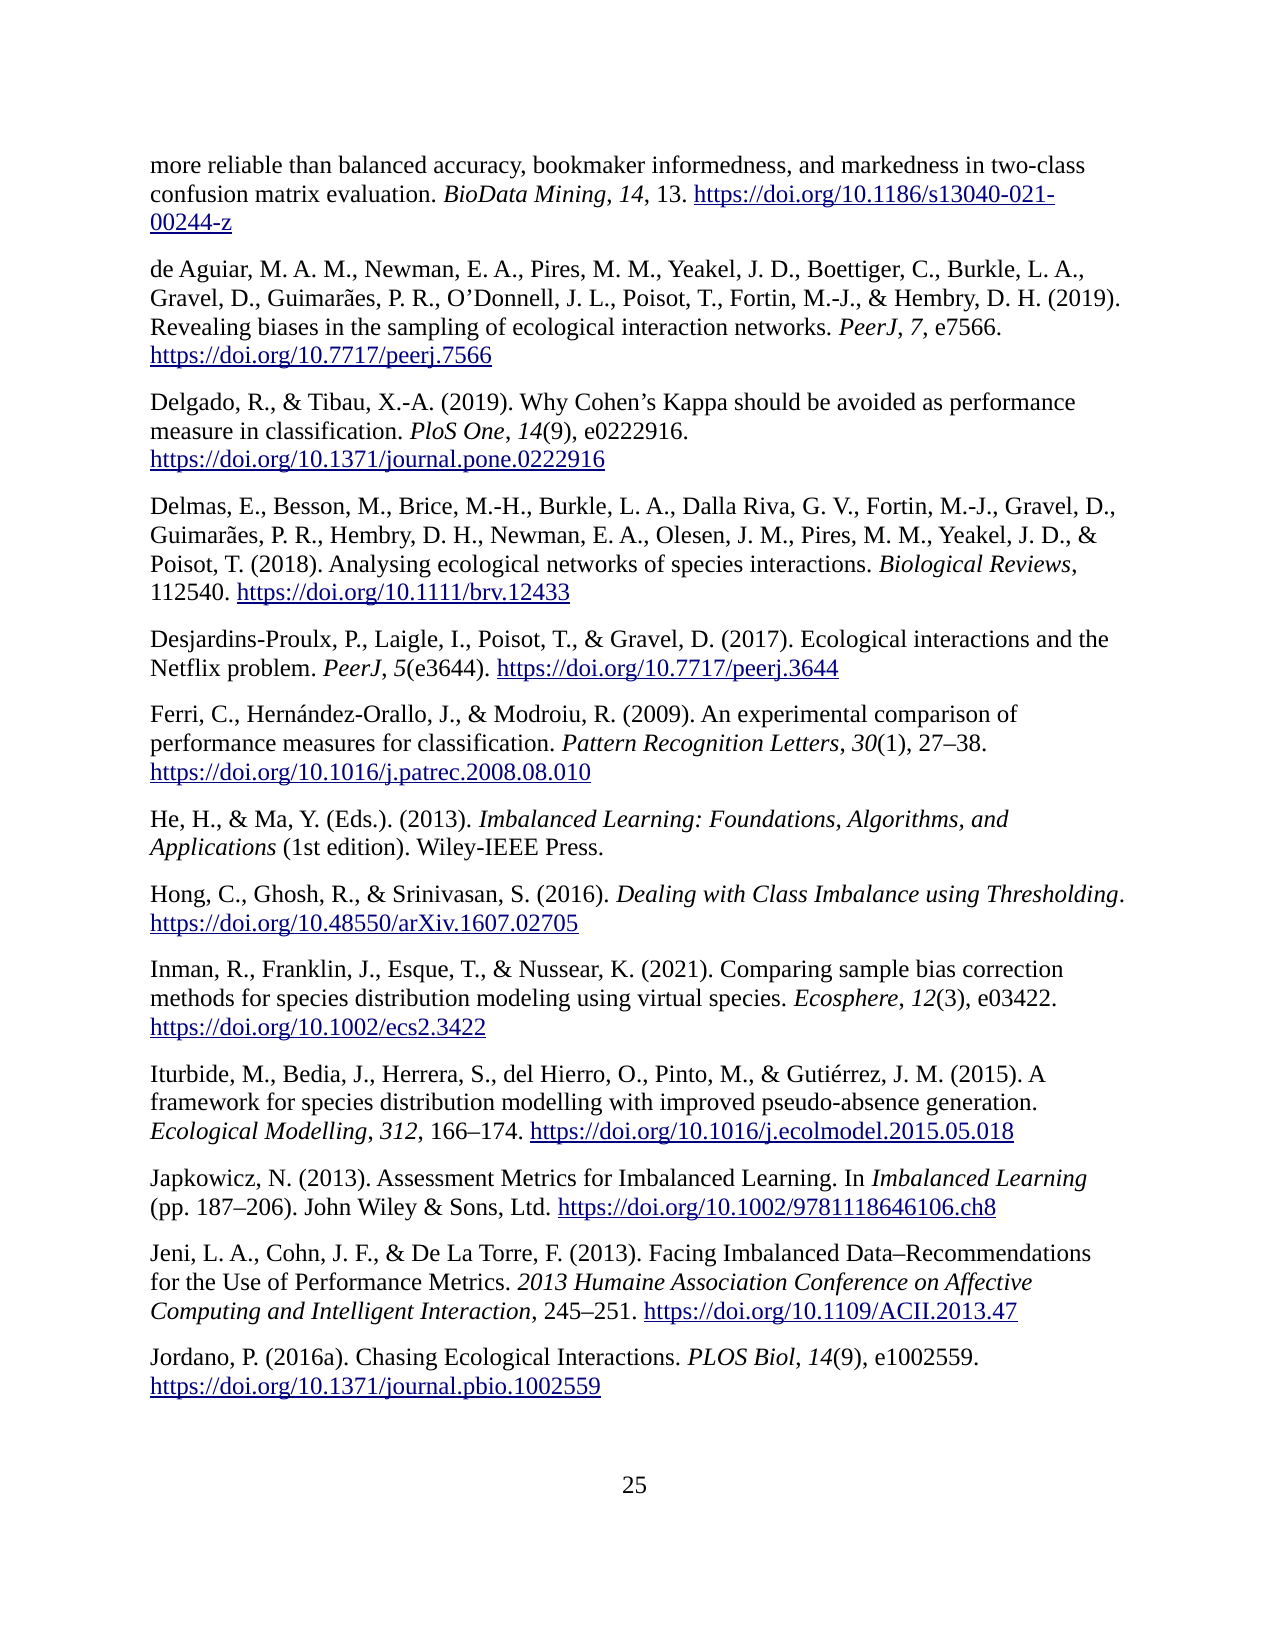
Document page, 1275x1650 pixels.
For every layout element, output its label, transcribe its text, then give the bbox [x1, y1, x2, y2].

text more reliable than balanced accuracy, bookmaker informedness, and markedness in two-class confusion matrix evaluation. BioData Mining, 14, 13. https://doi.org/10.1186/s13040-021-00244-z [150, 150, 1125, 236]
text Hong, C., Ghosh, R., & Srinivasan, S. (2016). Dealing with Class Imbalance using Thresholding. https://doi.org/10.48550/arXiv.1607.02705 [150, 879, 1125, 937]
text Inman, R., Franklin, J., Esque, T., & Nussear, K. (2021). Comparing sample bias correction methods for species distribution modeling using virtual species. Ecosphere, 12(3), e03422. https://doi.org/10.1002/ecs2.3422 [150, 954, 1125, 1041]
text Delgado, R., & Tibau, X.-A. (2019). Why Cohen’s Kappa should be avoided as performance measure in classification. PloS One, 14(9), e0222916. https://doi.org/10.1371/journal.pone.0222916 [150, 387, 1125, 473]
text Iturbide, M., Bedia, J., Herrera, S., del Hierro, O., Pinto, M., & Gutiérrez, J. M. (2015). A framework for species distribution modelling with improved pseudo-absence generation. Ecological Modelling, 312, 166–174. https://doi.org/10.1016/j.ecolmodel.2015.05.018 [150, 1059, 1125, 1145]
text He, H., & Ma, Y. (Eds.). (2013). Imbalanced Learning: Foundations, Algorithms, and Applications (1st edition). Wiley-IEEE Press. [150, 804, 1125, 861]
text Japkowicz, N. (2013). Assessment Metrics for Imbalanced Learning. In Imbalanced Learning (pp. 187–206). John Wiley & Sons, Ltd. https://doi.org/10.1002/9781118646106.ch8 [150, 1163, 1125, 1220]
text Delmas, E., Besson, M., Brice, M.-H., Burkle, L. A., Dalla Riva, G. V., Fortin, M.-J., Gravel, D., Guimarães, P. R., Hembry, D. H., Newman, E. A., Olesen, J. M., Pires, M. M., Yeakel, J. D., & Poisot, T. (2018). Analysing ecological networks of species interactions. Biological Reviews, 112540. https://doi.org/10.1111/brv.12433 [150, 491, 1125, 606]
text de Aguiar, M. A. M., Newman, E. A., Pires, M. M., Yeakel, J. D., Boettiger, C., Burkle, L. A., Gravel, D., Guimarães, P. R., O’Donnell, J. L., Poisot, T., Fortin, M.-J., & Hembry, D. H. (2019). Revealing biases in the sampling of ecological interaction networks. PeerJ, 7, e7566. https://doi.org/10.7717/peerj.7566 [150, 254, 1125, 369]
text Jeni, L. A., Cohn, J. F., & De La Torre, F. (2013). Facing Imbalanced Data–Recommendations for the Use of Performance Metrics. 2013 Humaine Association Conference on Affective Computing and Intelligent Interaction, 245–251. https://doi.org/10.1109/ACII.2013.47 [150, 1238, 1125, 1324]
text Jordano, P. (2016a). Chasing Ecological Interactions. PLOS Biol, 14(9), e1002559. https://doi.org/10.1371/journal.pbio.1002559 [150, 1342, 1125, 1400]
text Desjardins-Proulx, P., Laigle, I., Poisot, T., & Gravel, D. (2017). Ecological interactions and the Netflix problem. PeerJ, 5(e3644). https://doi.org/10.7717/peerj.3644 [150, 624, 1125, 682]
text Ferri, C., Hernández-Orallo, J., & Modroiu, R. (2009). An experimental comparison of performance measures for classification. Pattern Recognition Letters, 30(1), 27–38. https://doi.org/10.1016/j.patrec.2008.08.010 [150, 699, 1125, 786]
